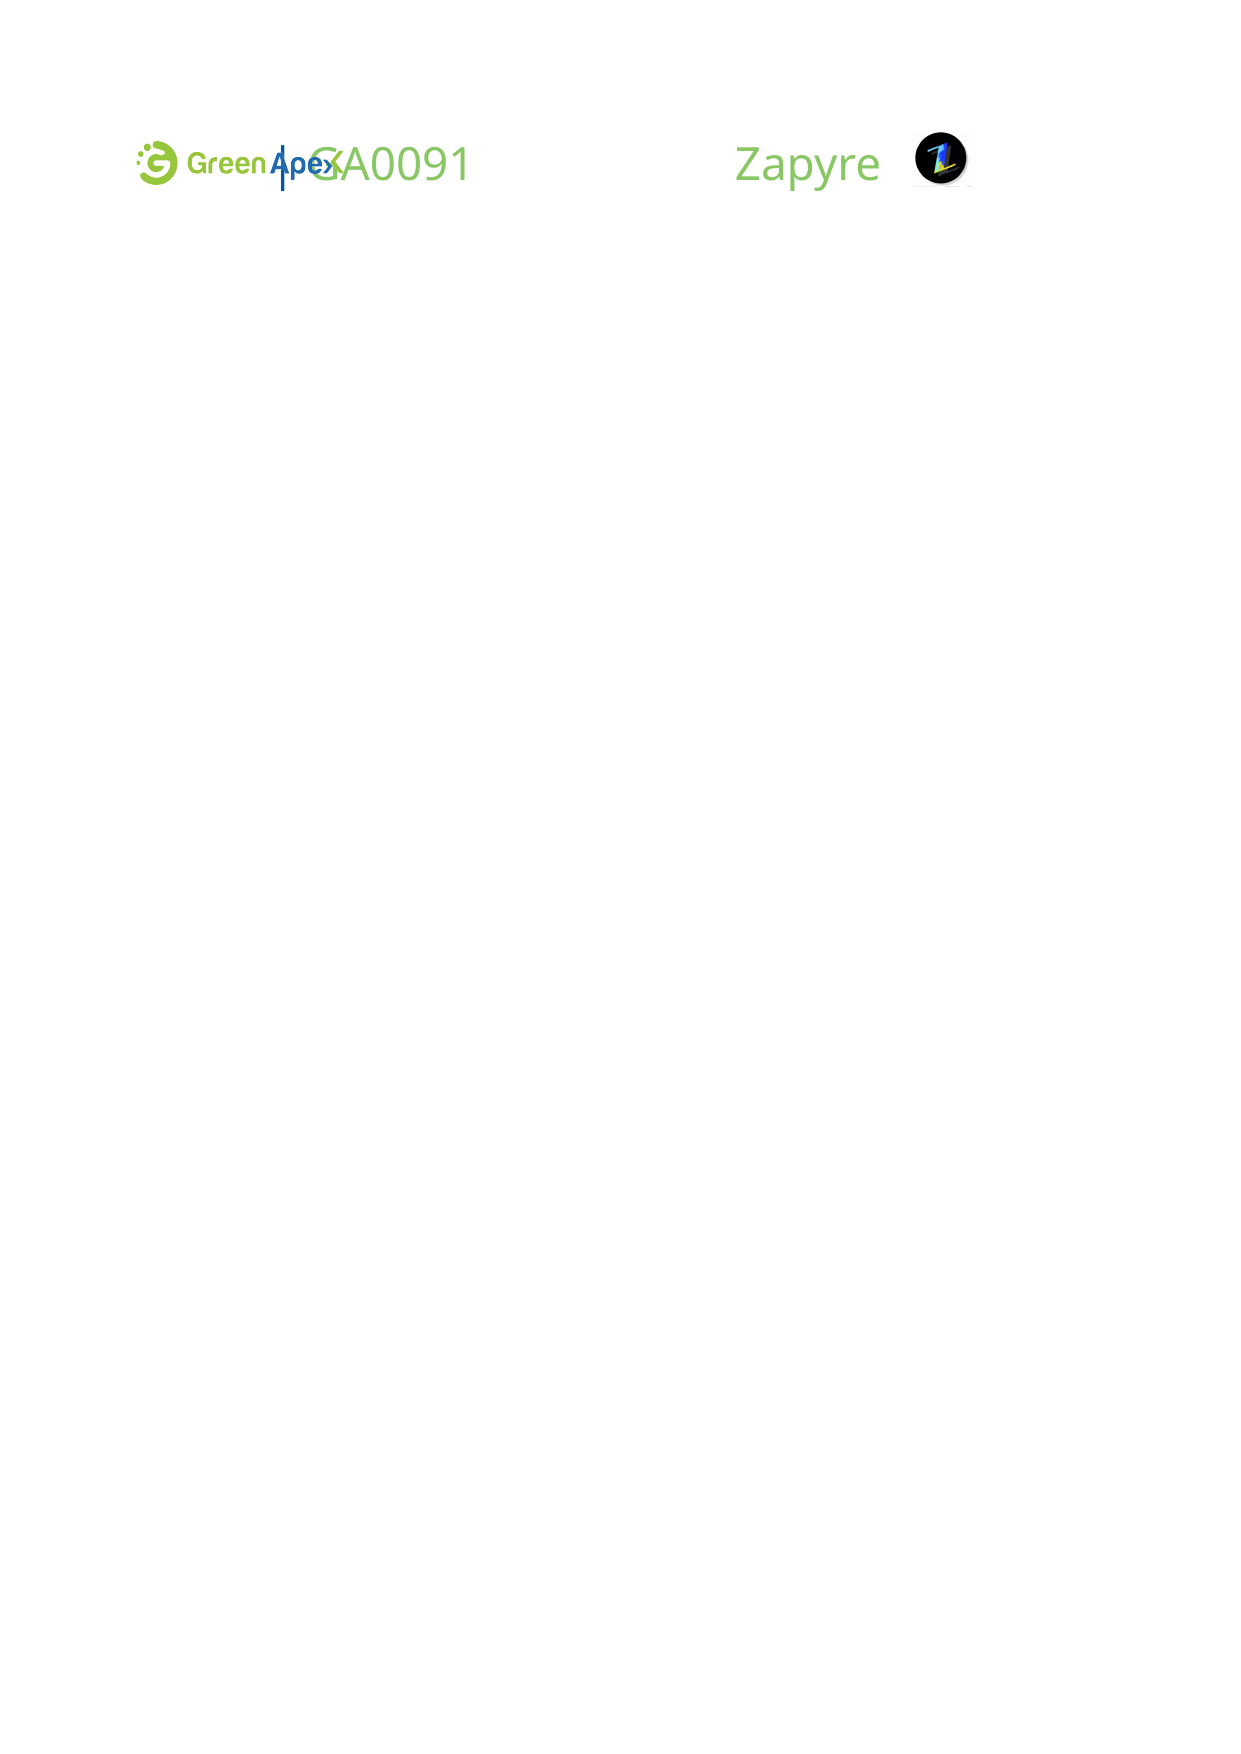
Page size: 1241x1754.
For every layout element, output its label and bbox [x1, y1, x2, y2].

picture [136, 141, 344, 185]
picture [929, 130, 959, 187]
